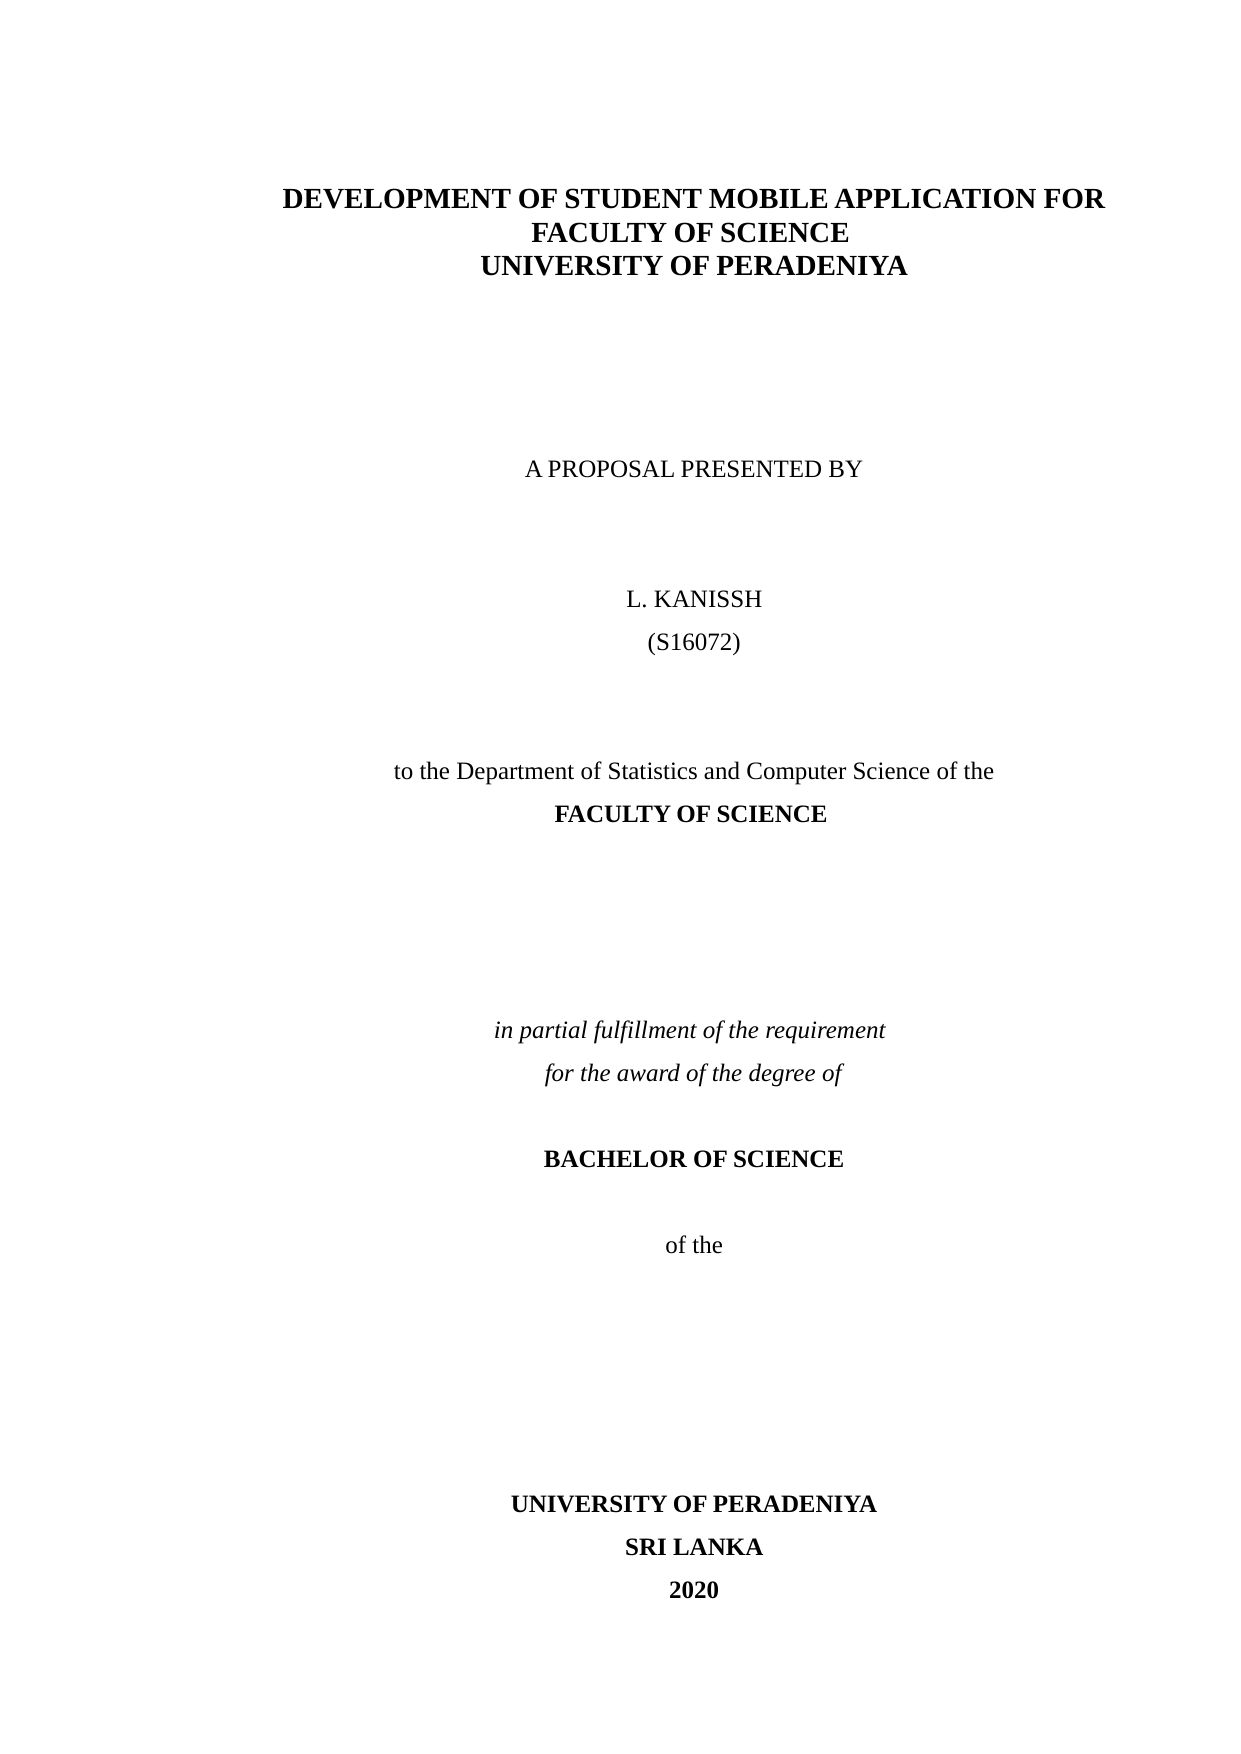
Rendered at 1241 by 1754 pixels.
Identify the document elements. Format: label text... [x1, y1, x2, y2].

text (S16072) [236, 627, 1152, 656]
text to the Department of Statistics and Computer Science of the [236, 756, 1152, 785]
text SRI LANKA [236, 1532, 1152, 1561]
text BACHELOR OF SCIENCE [236, 1144, 1152, 1173]
text in partial fulfillment of the requirement [236, 1015, 1152, 1044]
text A PROPOSAL PRESENTED BY [236, 454, 1152, 483]
text UNIVERSITY OF PERADENIYA [236, 1489, 1152, 1518]
text UNIVERSITY OF PERADENIYA [236, 248, 1152, 282]
text for the award of the degree of [236, 1058, 1152, 1087]
text L. KANISSH [236, 584, 1152, 612]
text of the [236, 1231, 1152, 1259]
text DEVELOPMENT OF STUDENT MOBILE APPLICATION FOR FACULTY OF SCIENCE [236, 181, 1152, 248]
text FACULTY OF SCIENCE [236, 799, 1152, 828]
text 2020 [236, 1576, 1152, 1604]
